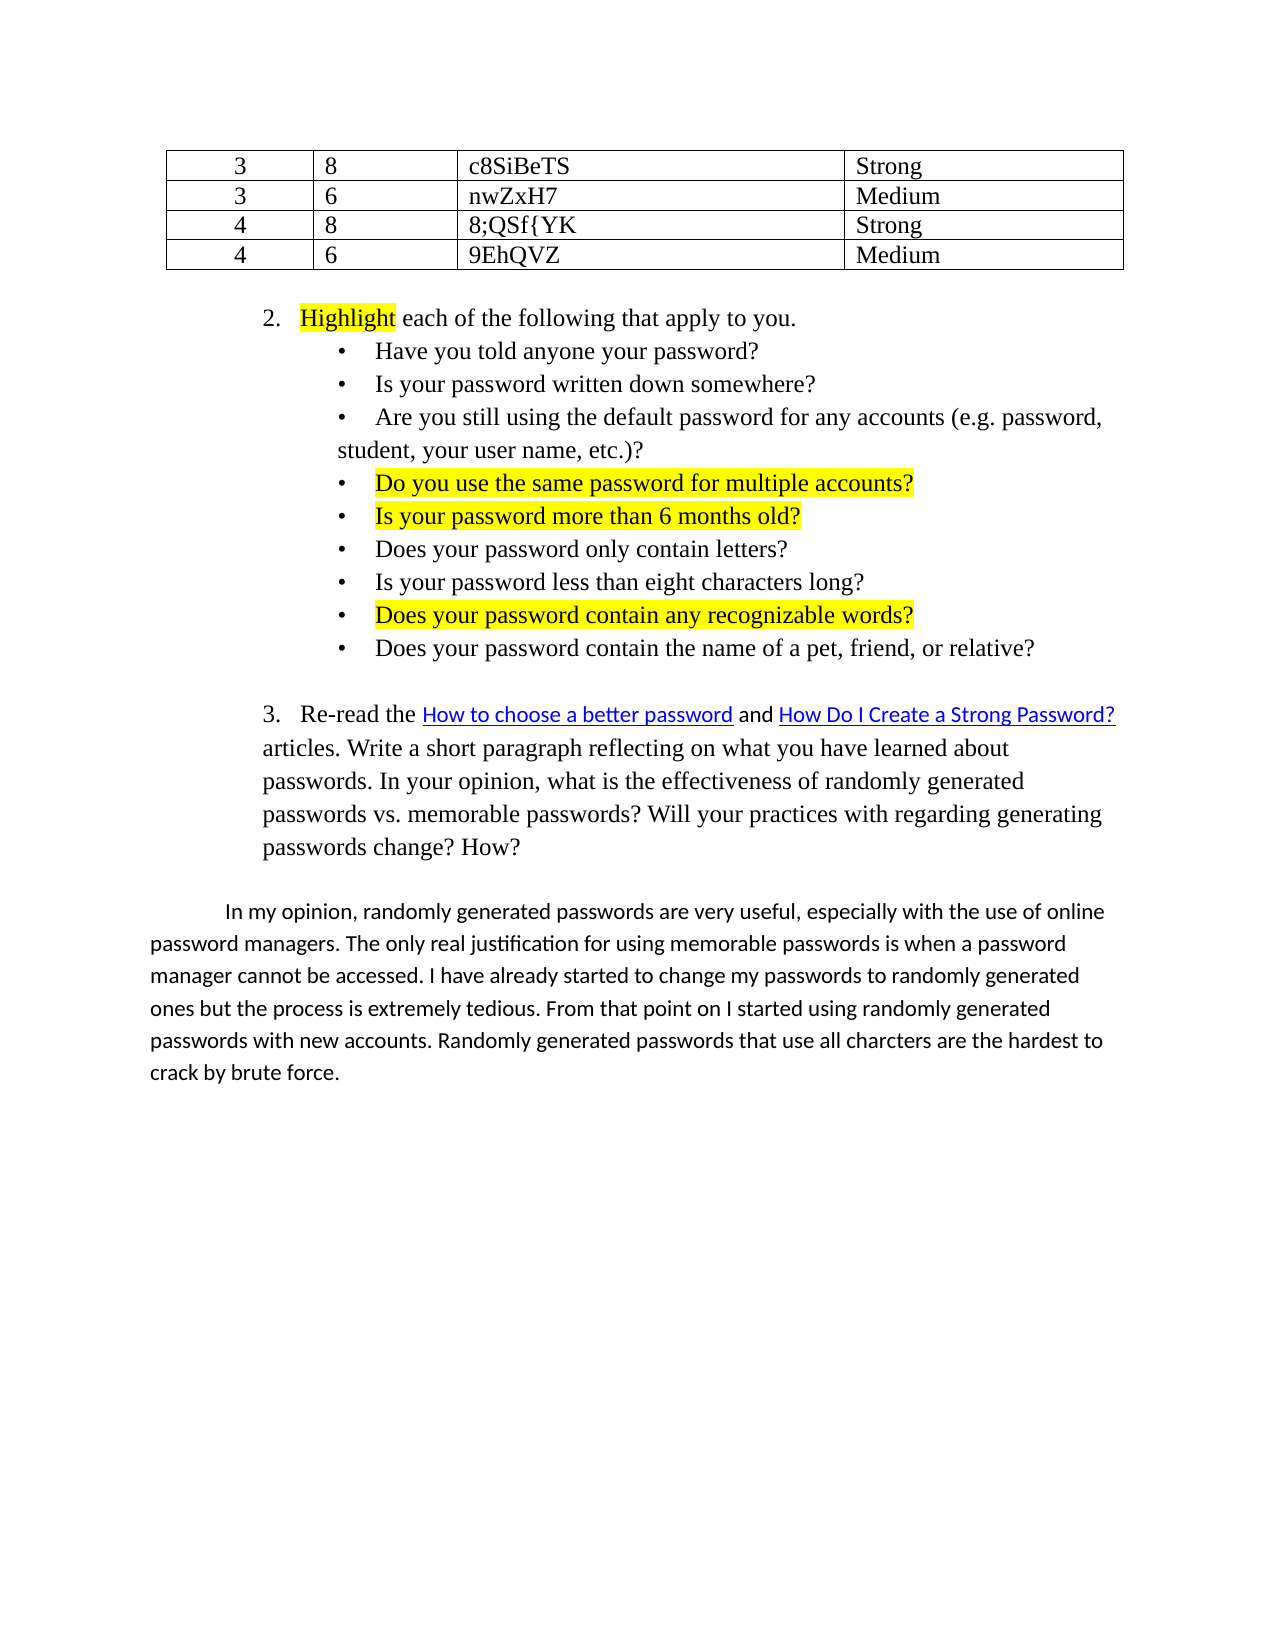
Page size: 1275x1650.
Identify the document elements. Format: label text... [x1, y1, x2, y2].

table_cell Strong [845, 151, 1123, 180]
table_cell 4 [167, 211, 313, 239]
list Do you use the same password for multiple accounts? [337, 468, 1125, 497]
list Are you still using the default password for any accounts (e.g. password, student, your user name, etc.)? [337, 402, 1125, 464]
table_cell Strong [845, 211, 1123, 239]
list Highlight each of the following that apply to you. [262, 303, 1125, 332]
table_cell 3 [167, 151, 313, 180]
table_cell c8SiBeTS [458, 151, 844, 180]
table_cell 8 [314, 211, 457, 239]
table_cell Medium [845, 181, 1123, 209]
list Is your password less than eight characters long? [337, 567, 1125, 596]
text In my opinion, randomly generated passwords are very useful, especially with the use of online password managers. The only real justification for using memorable passwords is when a password manager cannot be accessed. I have already started to change my passwords to randomly generated ones but the process is extremely tedious. From that point on I started using randomly generated passwords with new accounts. Randomly generated passwords that use all charcters are the hardest to crack by brute force. [150, 897, 1125, 1086]
table_cell Medium [845, 240, 1123, 269]
list Re-read the How to choose a better password and How Do I Create a Strong Password? articles. Write a short paragraph reflecting on what you have learned about passwords. In your opinion, what is the effectiveness of randomly generated passwords vs. memorable passwords? Will your practices with regarding generating passwords change? How? [262, 699, 1125, 861]
table_cell 6 [314, 181, 457, 209]
table_cell 3 [167, 181, 313, 209]
table_cell 4 [167, 240, 313, 269]
table_cell 6 [314, 240, 457, 269]
list Does your password only contain letters? [337, 534, 1125, 563]
list Does your password contain the name of a pet, friend, or relative? [337, 633, 1125, 662]
table_cell nwZxH7 [458, 181, 844, 209]
table_cell 8;QSf{YK [458, 211, 844, 239]
list Is your password more than 6 months old? [337, 501, 1125, 530]
list Have you told anyone your password? [337, 336, 1125, 365]
list Is your password written down somewhere? [337, 369, 1125, 398]
table_cell 8 [314, 151, 457, 180]
list Does your password contain any recognizable words? [337, 600, 1125, 629]
table_cell 9EhQVZ [458, 240, 844, 269]
